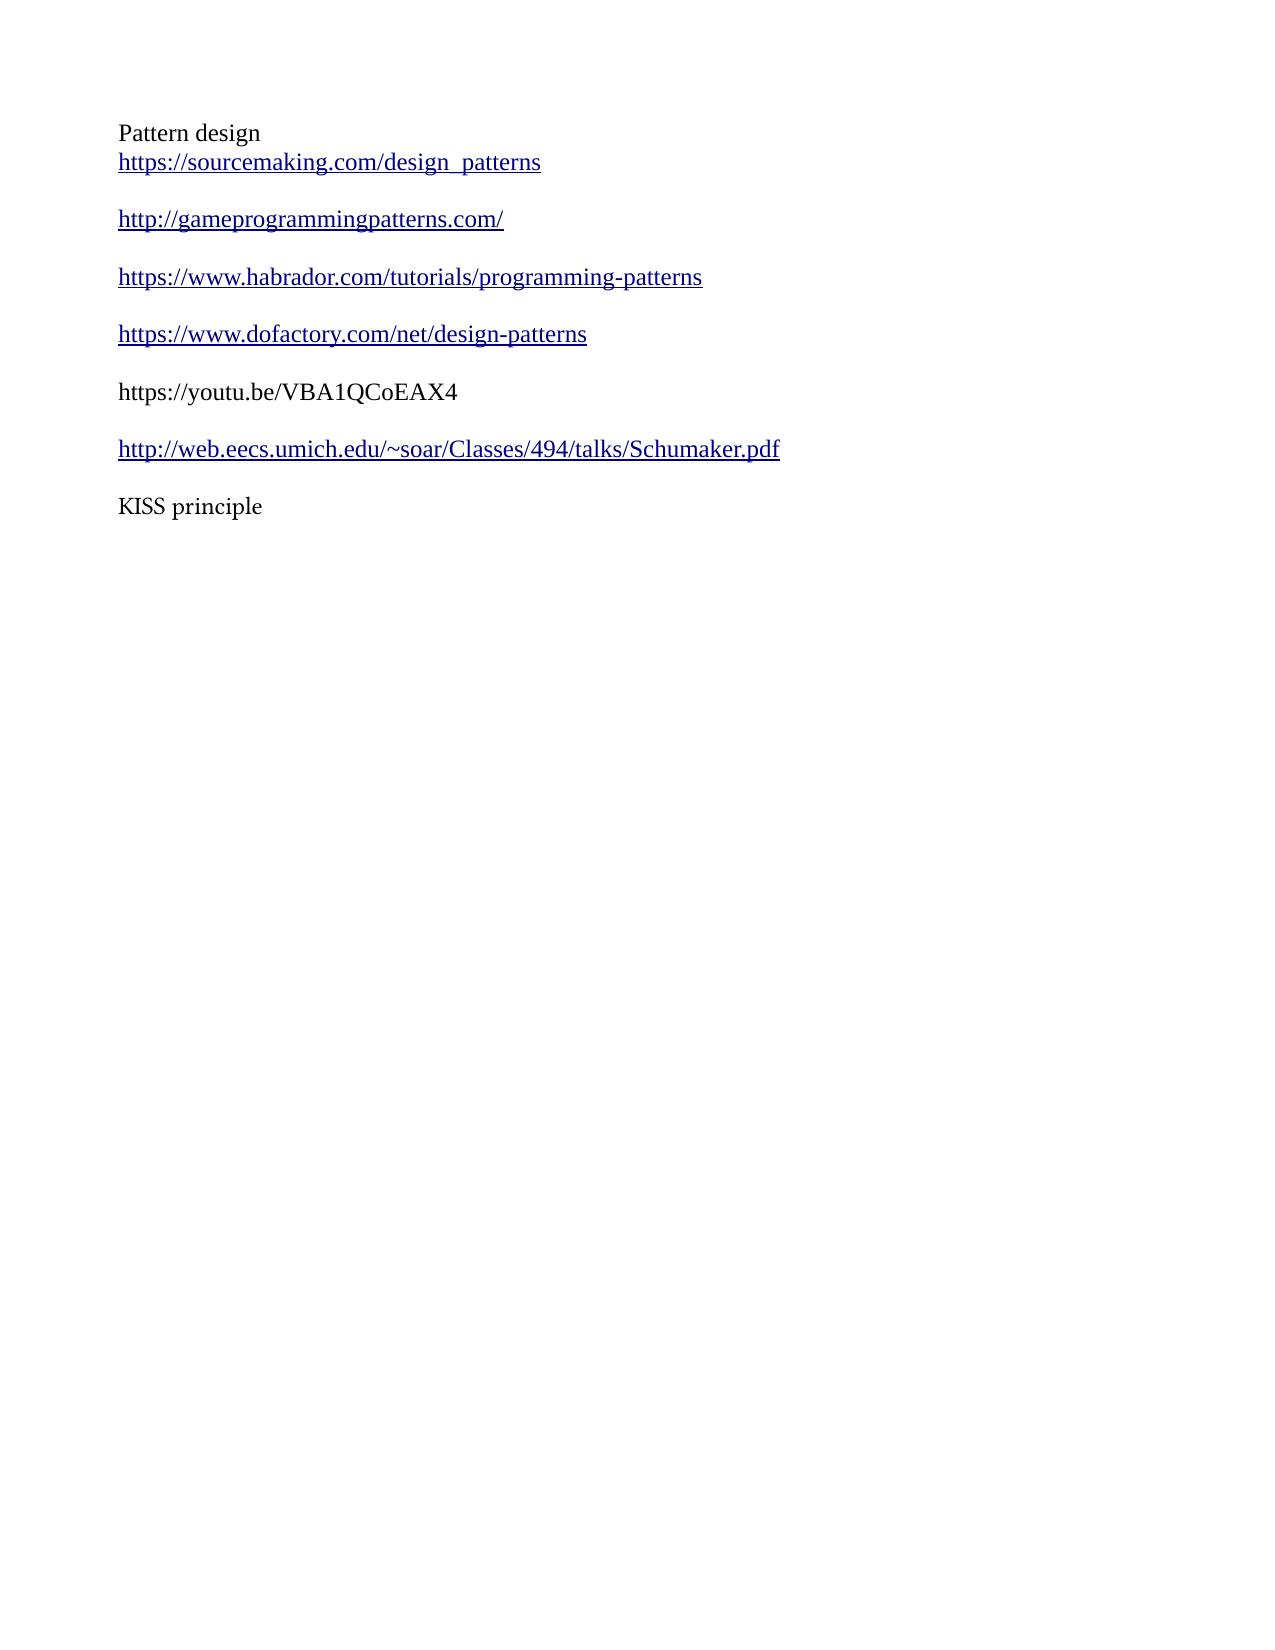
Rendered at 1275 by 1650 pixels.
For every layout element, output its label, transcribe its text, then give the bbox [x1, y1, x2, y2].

text https://www.habrador.com/tutorials/programming-patterns [118, 262, 1157, 291]
text KISS principle [118, 492, 1157, 520]
text https://sourcemaking.com/design_patterns [118, 147, 1157, 176]
text https://www.dofactory.com/net/design-patterns [118, 319, 1157, 348]
text http://web.eecs.umich.edu/~soar/Classes/494/talks/Schumaker.pdf [118, 434, 1157, 463]
text http://gameprogrammingpatterns.com/ [118, 204, 1157, 233]
text Pattern design [118, 118, 1157, 147]
text https://youtu.be/VBA1QCoEAX4 [118, 377, 1157, 406]
